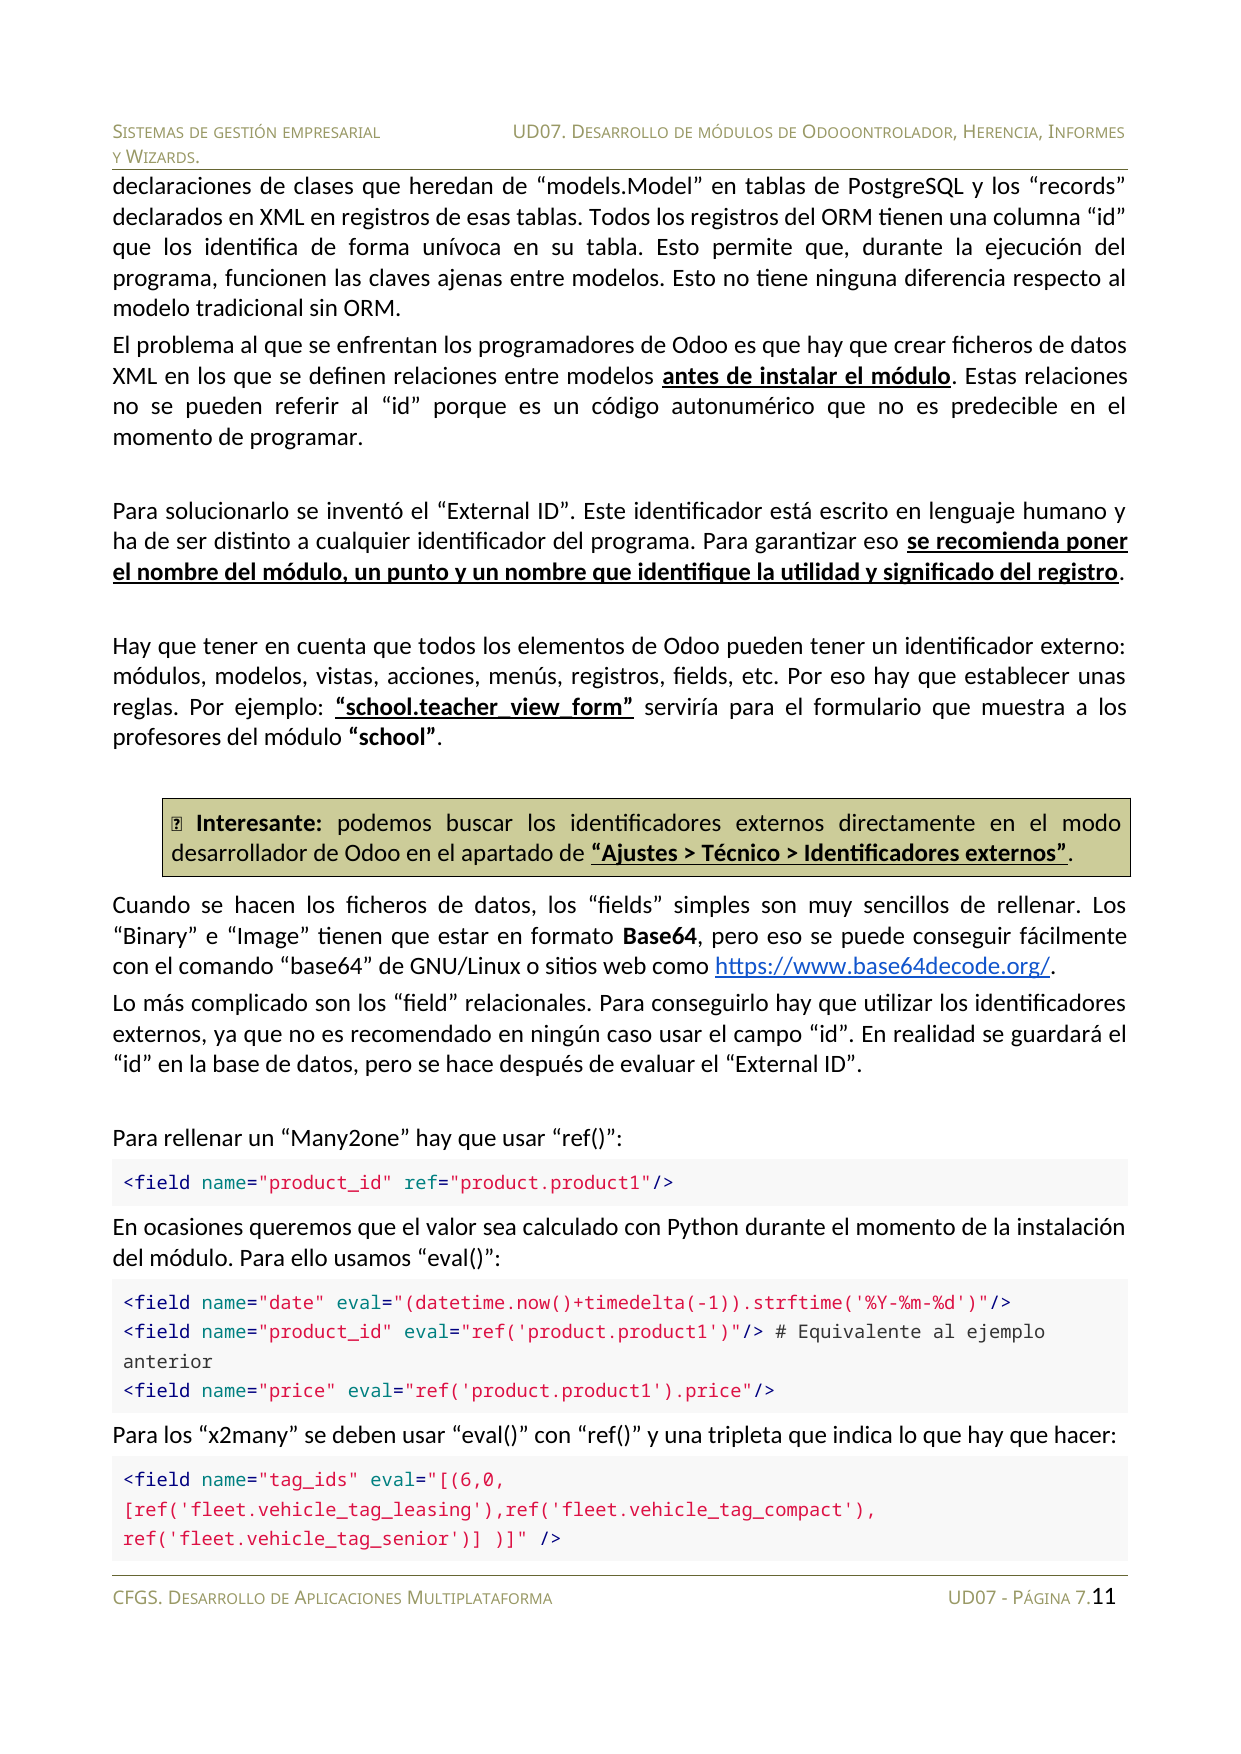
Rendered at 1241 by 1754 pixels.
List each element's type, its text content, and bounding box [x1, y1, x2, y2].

text Para solucionarlo se inventó el “External ID”. Este identificador está escrito en lenguaje humano y ha de ser distinto a cualquier identificador del programa. Para garantizar eso se recomienda poner el nombre del módulo, un punto y un nombre que identifique la utilidad y significado del registro. [112, 495, 1128, 586]
table_header <field name="date" eval="(datetime.now()+timedelta(-1)).strftime('%Y-%m-%d')"/> <field name="product_id" eval="ref('product.product1')"/> # Equivalente al ejemplo anterior <field name="price" eval="ref('product.product1').price"/> [112, 1279, 1128, 1413]
table_header <field name="product_id" ref="product.product1"/> [112, 1159, 1128, 1206]
text Lo más complicado son los “field” relacionales. Para conseguirlo hay que utilizar los identificadores externos, ya que no es recomendado en ningún caso usar el campo “id”. En realidad se guardará el “id” en la base de datos, pero se hace después de evaluar el “External ID”. [112, 987, 1128, 1079]
table_header <field name="tag_ids" eval="[(6,0,[ref('fleet.vehicle_tag_leasing'),ref('fleet.vehicle_tag_compact'), ref('fleet.vehicle_tag_senior')] )]" /> [112, 1456, 1128, 1561]
text Hay que tener en cuenta que todos los elementos de Odoo pueden tener un identificador externo: módulos, modelos, vistas, acciones, menús, registros, fields, etc. Por eso hay que establecer unas reglas. Por ejemplo: “school.teacher_view_form” serviría para el formulario que muestra a los profesores del módulo “school”. [112, 630, 1128, 752]
text En ocasiones queremos que el valor sea calculado con Python durante el momento de la instalación del módulo. Para ello usamos “eval()”: [112, 1212, 1128, 1273]
text declaraciones de clases que heredan de “models.Model” en tablas de PostgreSQL y los “records” declarados en XML en registros de esas tablas. Todos los registros del ORM tienen una columna “id” que los identifica de forma unívoca en su tabla. Esto permite que, durante la ejecución del programa, funcionen las claves ajenas entre modelos. Esto no tiene ninguna diferencia respecto al modelo tradicional sin ORM. [112, 170, 1128, 323]
text 💬 Interesante: podemos buscar los identificadores externos directamente en el modo desarrollador de Odoo en el apartado de “Ajustes > Técnico > Identificadores externos”. [163, 799, 1130, 876]
text Cuando se hacen los ficheros de datos, los “fields” simples son muy sencillos de rellenar. Los “Binary” e “Image” tienen que estar en formato Base64, pero eso se puede conseguir fácilmente con el comando “base64” de GNU/Linux o sitios web como https://www.base64decode.org/. [112, 889, 1128, 981]
text Para los “x2many” se deben usar “eval()” con “ref()” y una tripleta que indica lo que hay que hacer: [112, 1419, 1128, 1450]
text Para rellenar un “Many2one” hay que usar “ref()”: [112, 1122, 1128, 1153]
text El problema al que se enfrentan los programadores de Odoo es que hay que crear ficheros de datos XML en los que se definen relaciones entre modelos antes de instalar el módulo. Estas relaciones no se pueden referir al “id” porque es un código autonumérico que no es predecible en el momento de programar. [112, 329, 1128, 451]
